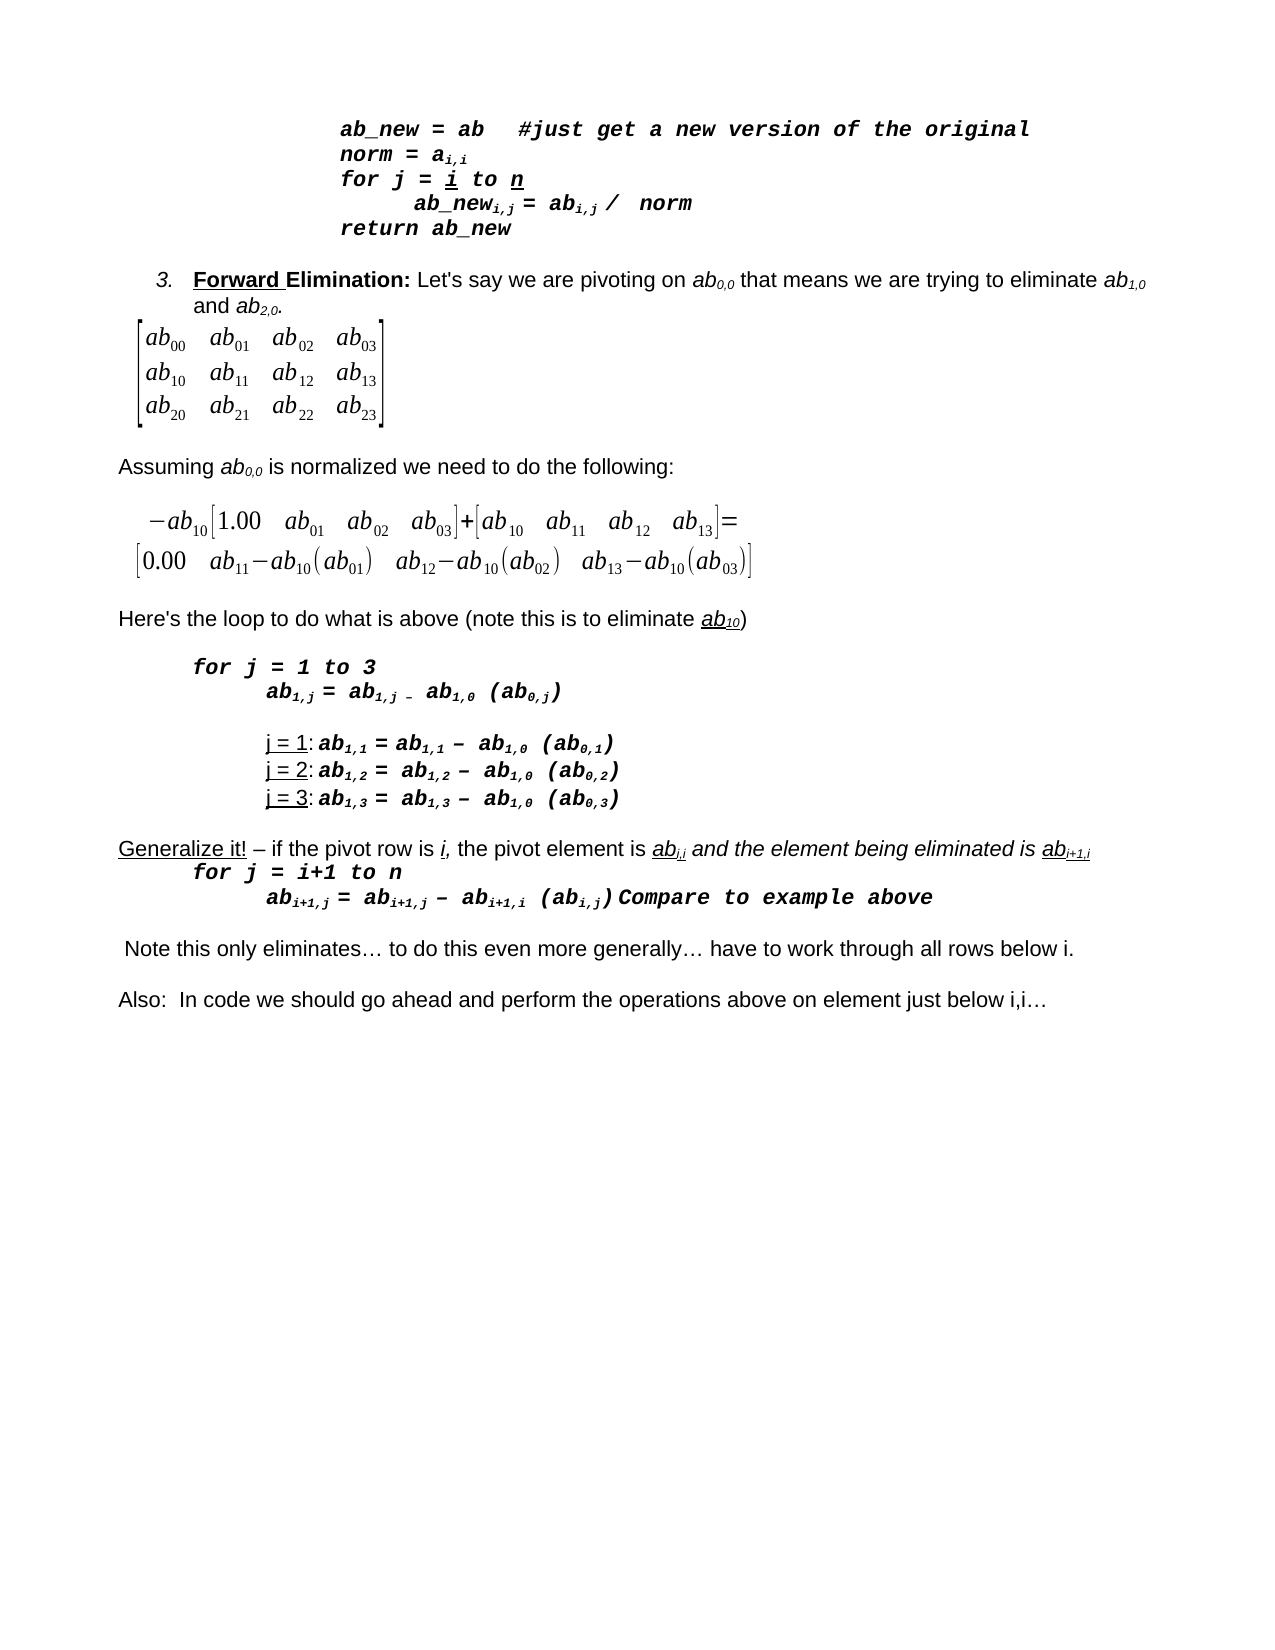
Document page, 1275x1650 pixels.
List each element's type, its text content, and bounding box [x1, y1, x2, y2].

text j = 3: ab1,3 = ab1,3 – ab1,0 (ab0,3) [266, 784, 1157, 812]
text for j = i+1 to n [192, 862, 1157, 886]
text j = 1: ab1,1 = ab1,1 – ab1,0 (ab0,1) [266, 730, 1157, 757]
text ab_new = ab #just get a new version of the original [340, 118, 1157, 143]
text Here's the loop to do what is above (note this is to eliminate ab10) [118, 606, 1157, 631]
text j = 2: ab1,2 = ab1,2 – ab1,0 (ab0,2) [266, 757, 1157, 784]
text ab1,j = ab1,j – ab1,0 (ab0,j) [266, 681, 1157, 706]
list Forward Elimination: Let's say we are pivoting on ab0,0 that means we are trying to eliminate ab1,0 and ab2,0. [156, 267, 1157, 318]
text Generalize it! – if the pivot row is i, the pivot element is abi,i and the element being eliminated is abi+1,i [118, 836, 1157, 862]
text Also: In code we should go ahead and perform the operations above on element just below i,i… [118, 987, 1157, 1012]
text for j = i to n [340, 168, 1157, 192]
text return ab_new [340, 217, 1157, 242]
text Assuming ab0,0 is normalized we need to do the following: [118, 454, 1157, 479]
text for j = 1 to 3 [192, 656, 1157, 681]
text norm = ai,i [340, 143, 1157, 168]
text Note this only eliminates… to do this even more generally… have to work through all rows below i. [118, 936, 1157, 962]
text abi+1,j = abi+1,j – abi+1,i (abi,j) Compare to example above [266, 886, 1157, 911]
text ab_newi,j = abi,j / norm [413, 192, 1157, 217]
